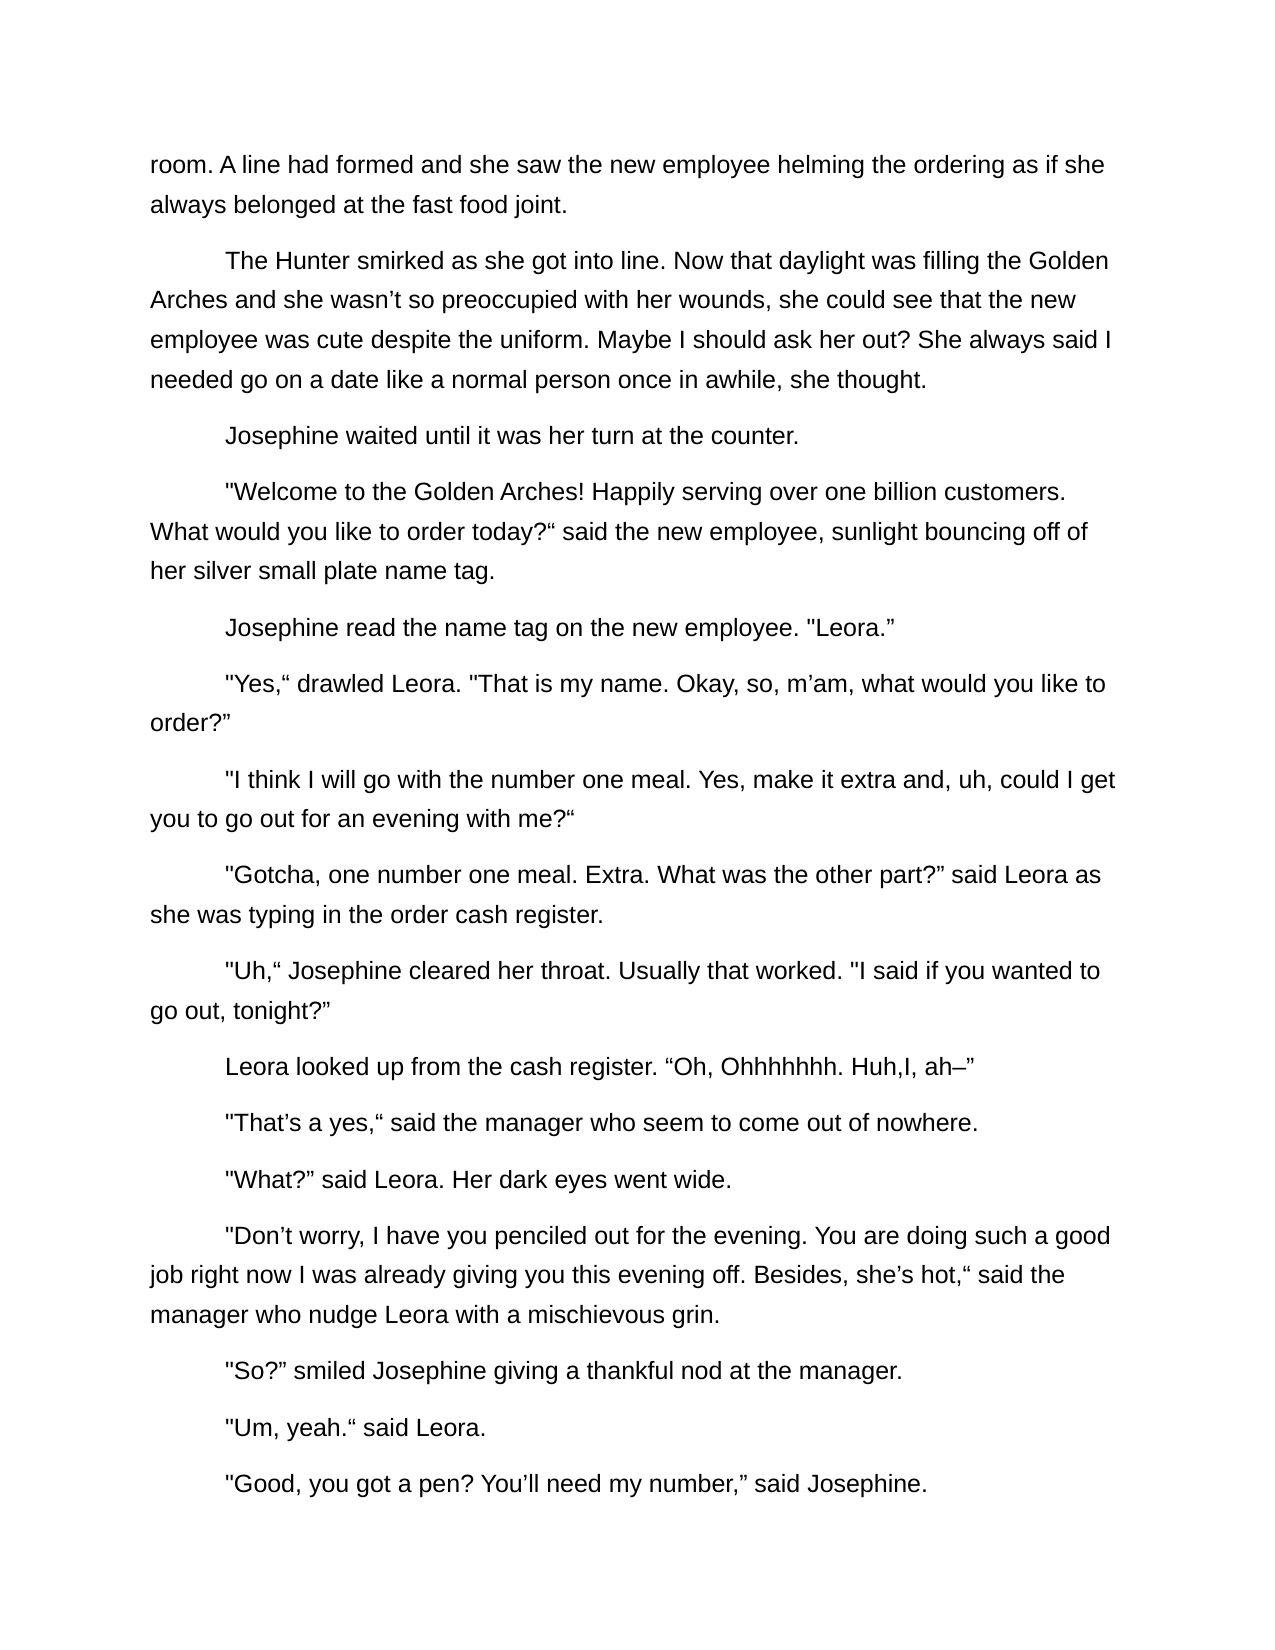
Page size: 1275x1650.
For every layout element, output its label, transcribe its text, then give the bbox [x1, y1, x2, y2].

text "Um, yeah.“ said Leora. [150, 1412, 1125, 1441]
text Josephine waited until it was her turn at the counter. [150, 421, 1125, 449]
text room. A line had formed and she saw the new employee helming the ordering as if she always belonged at the fast food joint. [150, 150, 1125, 218]
text "Uh,“ Josephine cleared her throat. Usually that worked. "I said if you wanted to go out, tonight?” [150, 956, 1125, 1024]
text "Gotcha, one number one meal. Extra. What was the other part?” said Leora as she was typing in the order cash register. [150, 860, 1125, 929]
text "I think I will go with the number one meal. Yes, make it extra and, uh, could I get you to go out for an evening with me?“ [150, 764, 1125, 833]
text Josephine read the name tag on the new employee. "Leora.” [150, 612, 1125, 641]
text "That’s a yes,“ said the manager who seem to come out of nowhere. [150, 1108, 1125, 1137]
text "What?” said Leora. Her dark eyes went wide. [150, 1164, 1125, 1193]
text "Good, you got a pen? You’ll need my number,” said Josephine. [150, 1469, 1125, 1497]
text The Hunter smirked as she got into line. Now that daylight was filling the Golden Arches and she wasn’t so preoccupied with her wounds, she could see that the new employee was cute despite the uniform. Maybe I should ask her out? She always said I needed go on a date like a normal person once in awhile, she thought. [150, 246, 1125, 393]
text "Welcome to the Golden Arches! Happily serving over one billion customers. What would you like to order today?“ said the new employee, sunlight bouncing off of her silver small plate name tag. [150, 477, 1125, 585]
text "So?” smiled Josephine giving a thankful nod at the manager. [150, 1356, 1125, 1385]
text Leora looked up from the cash register. “Oh, Ohhhhhhh. Huh,I, ah–” [150, 1052, 1125, 1081]
text "Don’t worry, I have you penciled out for the evening. You are doing such a good job right now I was already giving you this evening off. Besides, she’s hot,“ said the manager who nudge Leora with a mischievous grin. [150, 1221, 1125, 1329]
text "Yes,“ drawled Leora. "That is my name. Okay, so, m’am, what would you like to order?” [150, 669, 1125, 737]
